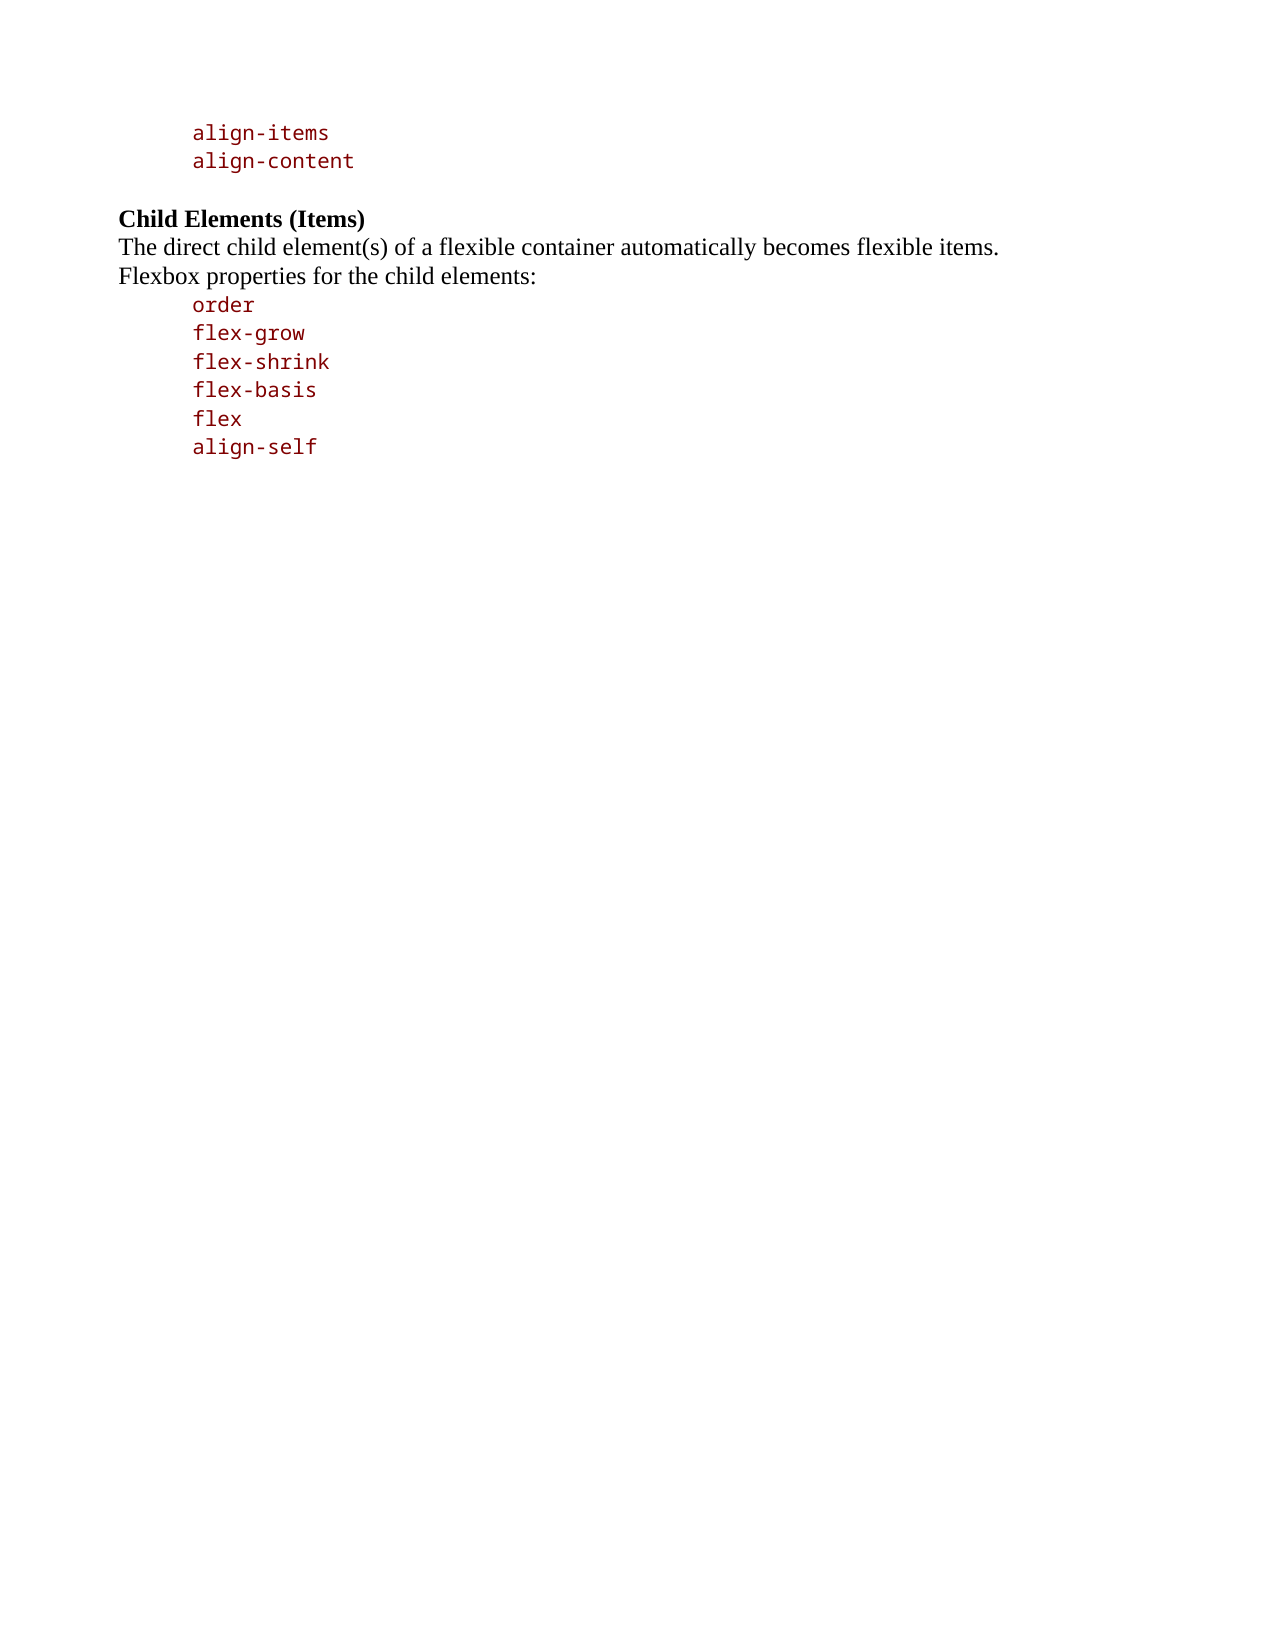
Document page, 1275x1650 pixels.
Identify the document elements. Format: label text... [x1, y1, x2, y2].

text align-self [118, 432, 1157, 461]
text Flexbox properties for the child elements: [118, 261, 1157, 290]
text align-items [118, 118, 1157, 147]
text Child Elements (Items) [118, 204, 1157, 232]
text flex-basis [118, 375, 1157, 404]
text order [118, 290, 1157, 318]
text The direct child element(s) of a flexible container automatically becomes flexible items. [118, 232, 1157, 261]
text flex-shrink [118, 347, 1157, 375]
text flex-grow [118, 318, 1157, 347]
text align-content [118, 147, 1157, 175]
text flex [118, 404, 1157, 432]
